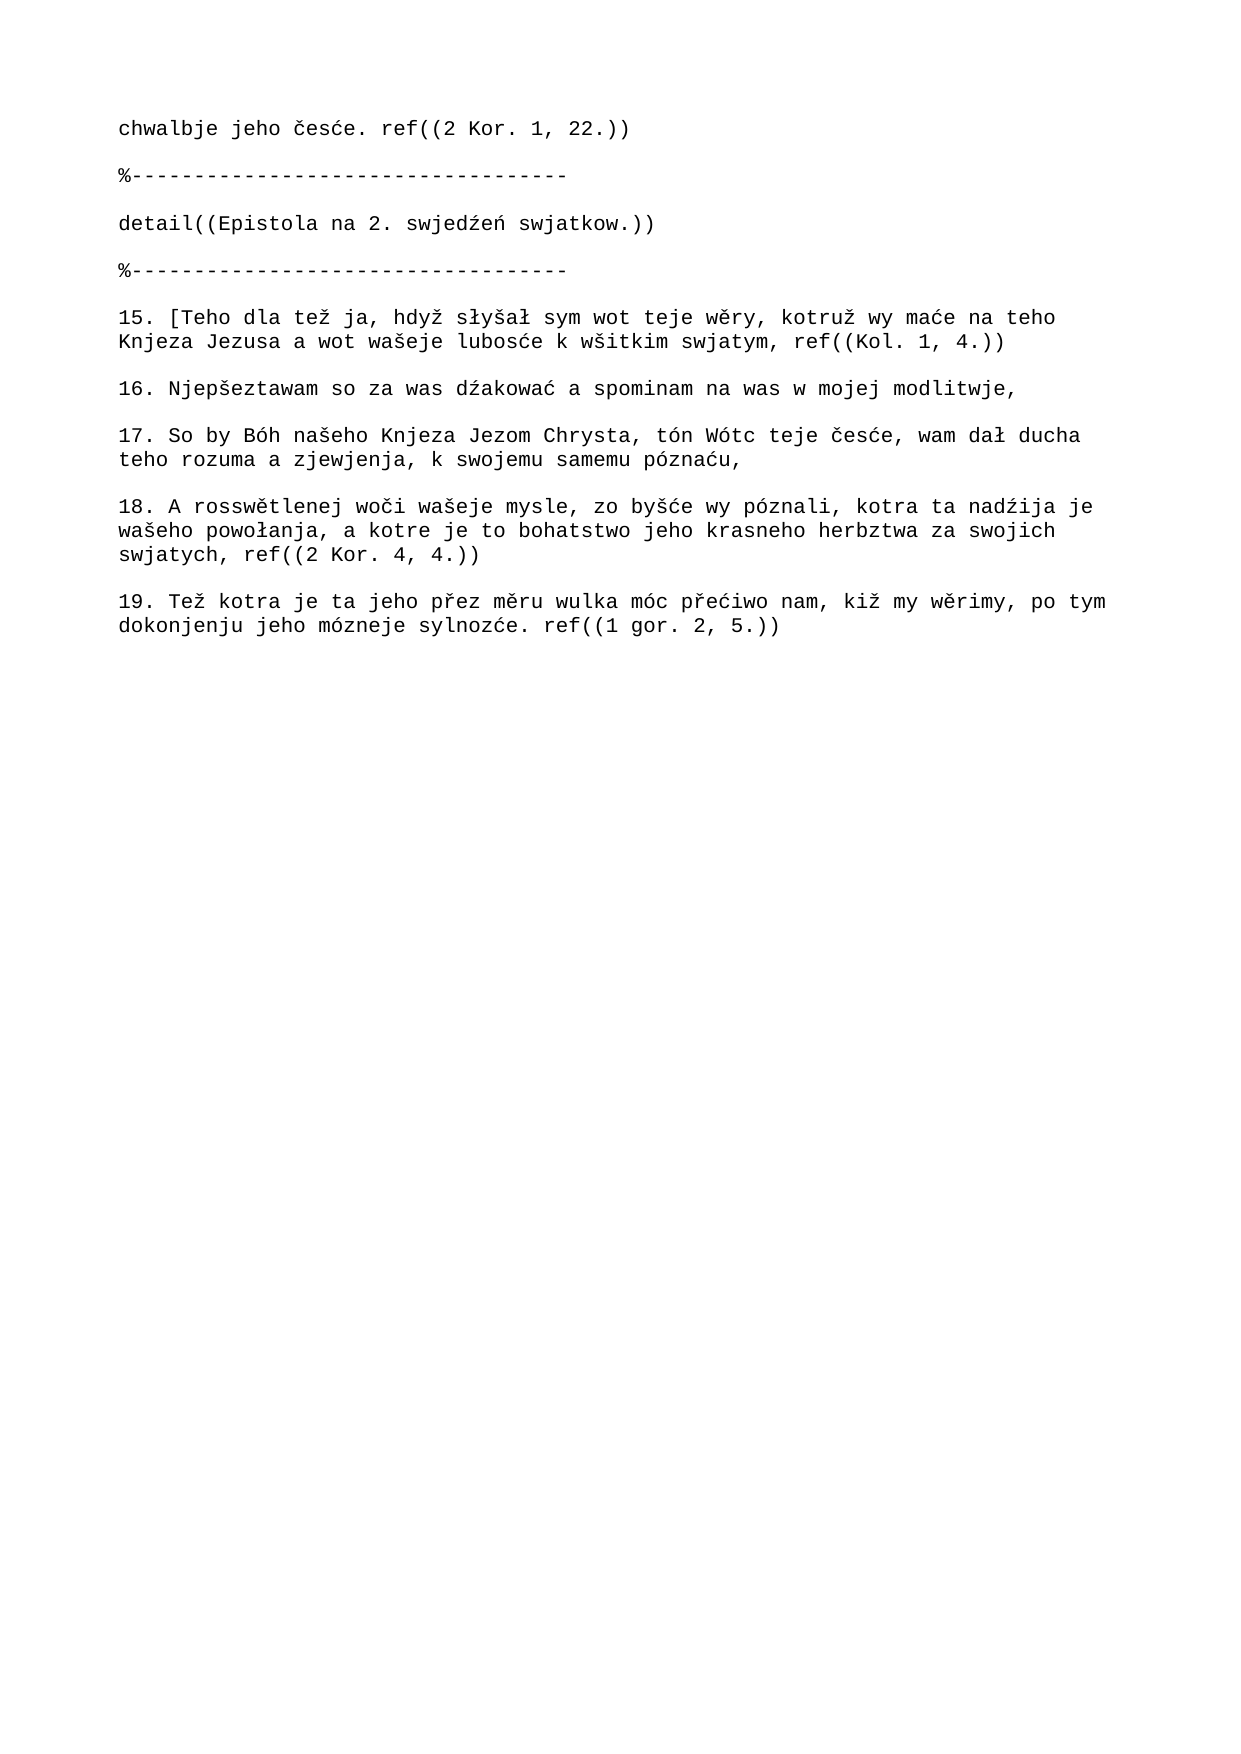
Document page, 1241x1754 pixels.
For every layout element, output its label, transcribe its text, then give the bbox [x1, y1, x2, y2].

text 17. So by Bóh našeho Knjeza Jezom Chrysta, tón Wótc teje česće, wam dał ducha teho rozuma a zjewjenja, k swojemu samemu póznaću, [118, 426, 1122, 473]
text %----------------------------------- [118, 165, 1122, 189]
text 16. Njepšeztawam so za was dźakować a spominam na was w mojej modlitwje, [118, 378, 1122, 402]
text 18. A rosswětlenej woči wašeje mysle, zo byšće wy póznali, kotra ta nadźija je wašeho powołanja, a kotre je to bohatstwo jeho krasneho herbztwa za swojich swjatych, ref((2 Kor. 4, 4.)) [118, 496, 1122, 567]
text 19. Tež kotra je ta jeho přez měru wulka móc přećiwo nam, kiž my wěrimy, po tym dokonjenju jeho mózneje sylnozće. ref((1 gor. 2, 5.)) [118, 591, 1122, 638]
text detail((Epistola na 2. swjedźeń swjatkow.)) [118, 213, 1122, 236]
text 15. [Teho dla tež ja, hdyž słyšał sym wot teje wěry, kotruž wy maće na teho Knjeza Jezusa a wot wašeje lubosće k wšitkim swjatym, ref((Kol. 1, 4.)) [118, 307, 1122, 354]
text chwalbje jeho česće. ref((2 Kor. 1, 22.)) [118, 118, 1122, 142]
text %----------------------------------- [118, 260, 1122, 284]
